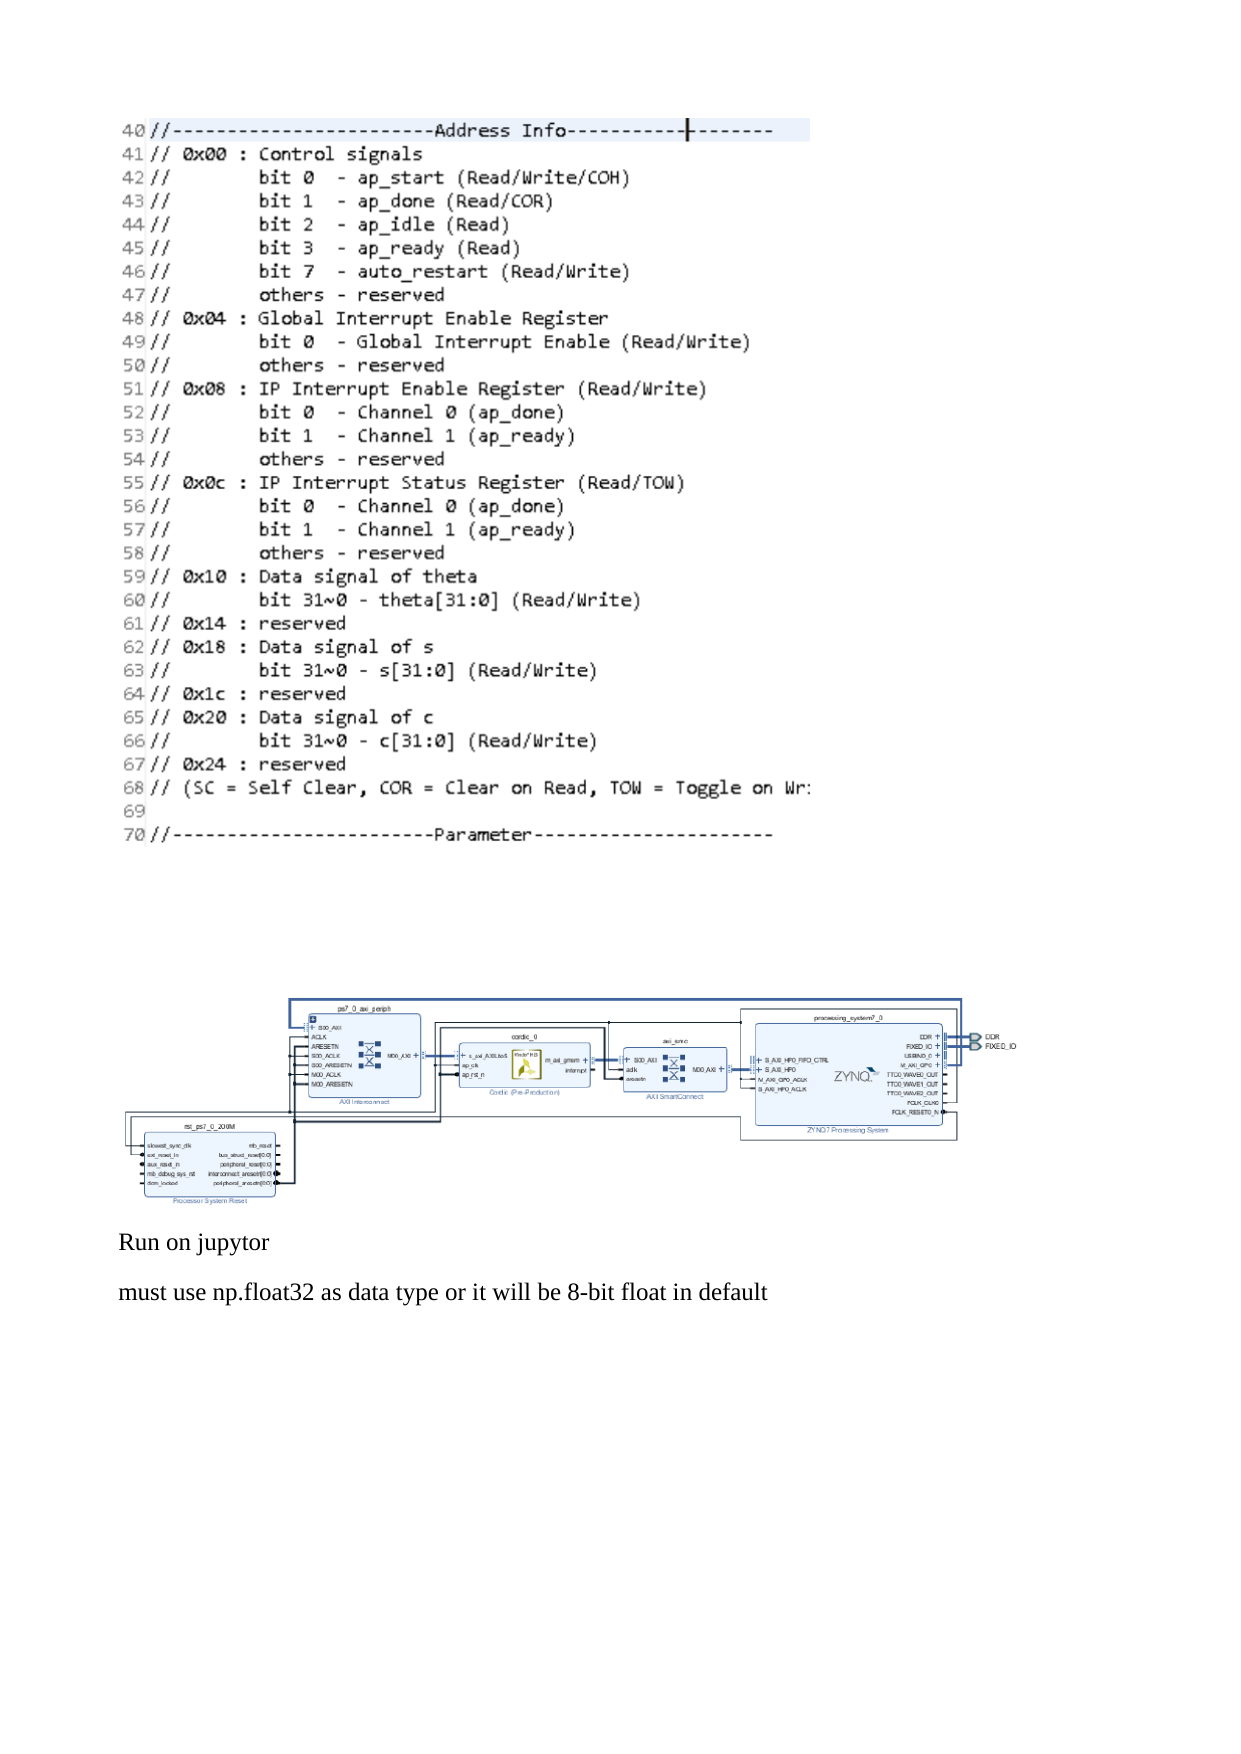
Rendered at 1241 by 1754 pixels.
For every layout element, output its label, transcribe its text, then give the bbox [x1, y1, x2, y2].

text must use np.float32 as data type or it will be 8-bit float in default [118, 1277, 1122, 1306]
text Run on jupytor [118, 1227, 1122, 1256]
